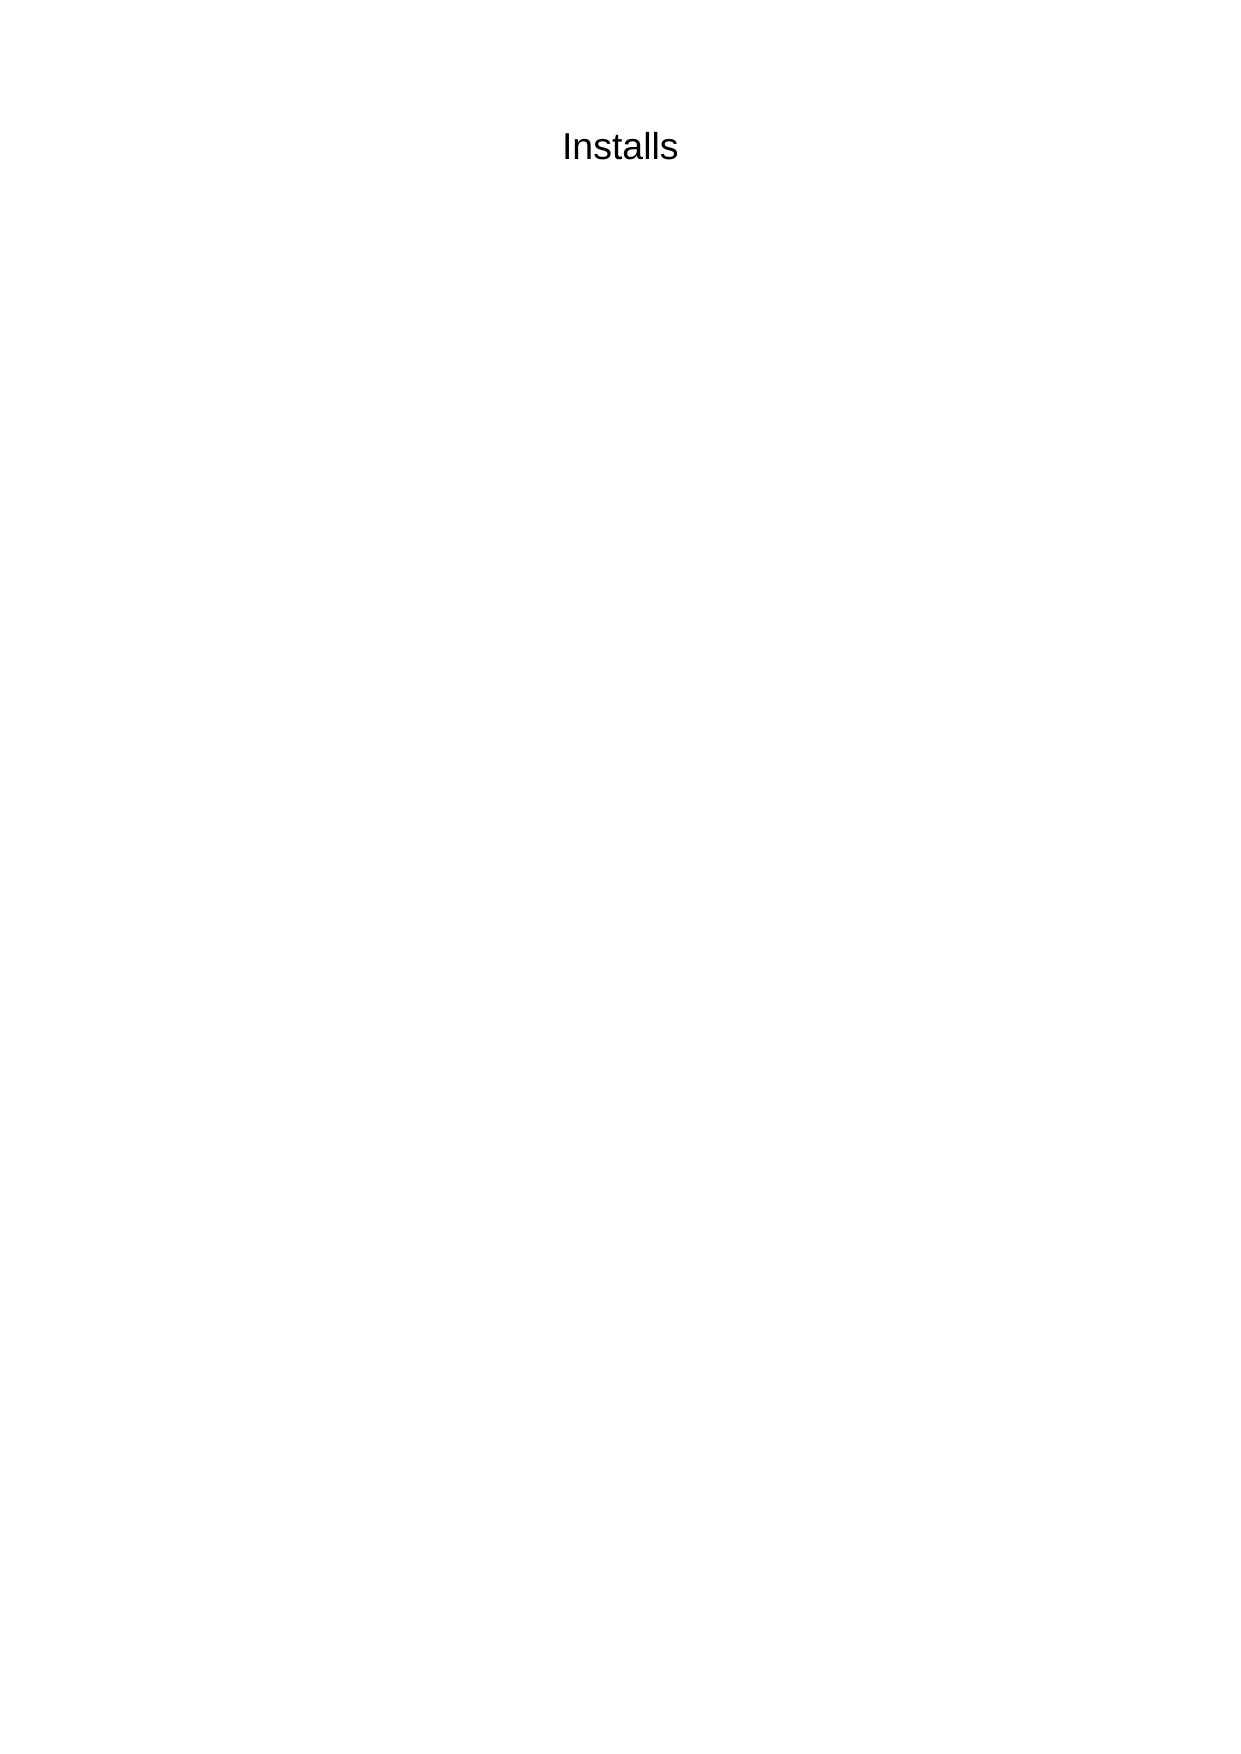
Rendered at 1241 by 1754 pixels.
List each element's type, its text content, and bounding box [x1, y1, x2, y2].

subtitle Installs [118, 124, 1122, 167]
